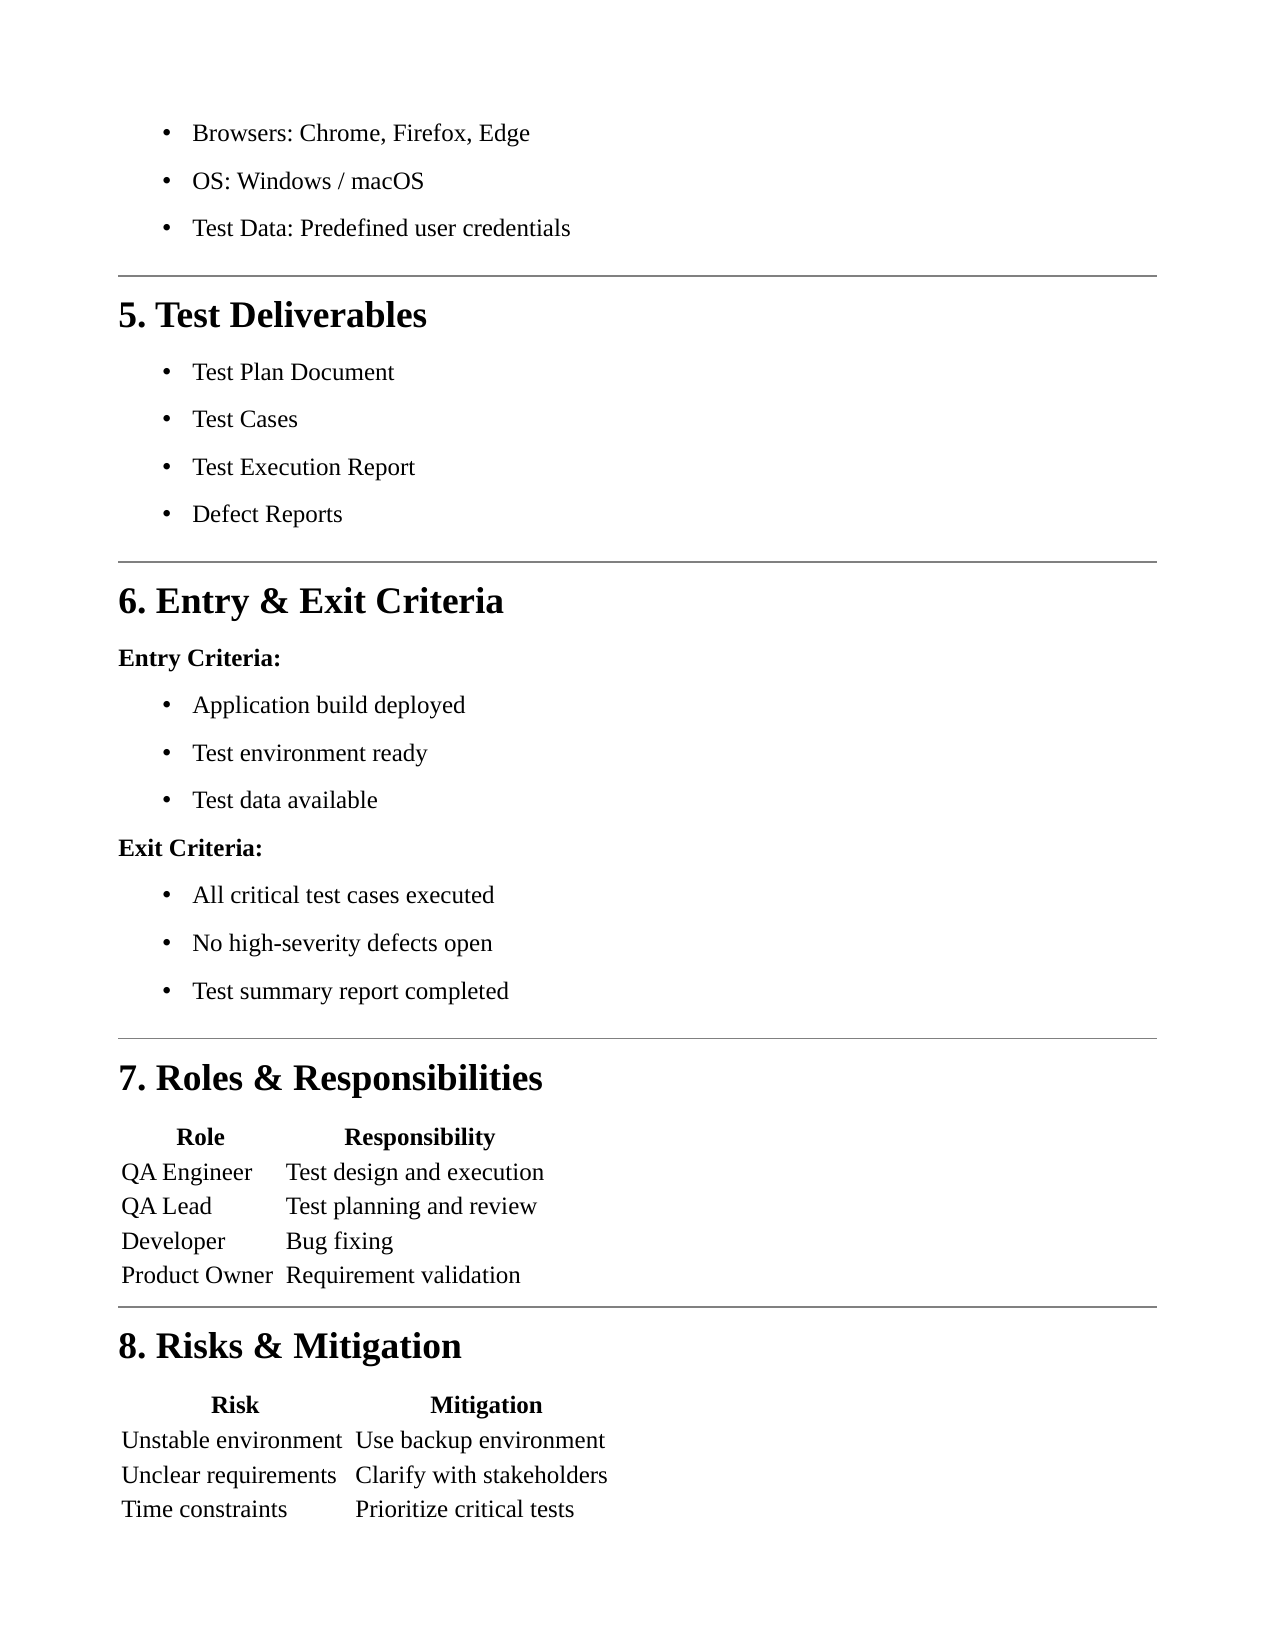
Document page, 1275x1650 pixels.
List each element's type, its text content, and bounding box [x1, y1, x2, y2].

table_cell Clarify with stakeholders [352, 1457, 620, 1491]
table_header Mitigation [352, 1388, 620, 1422]
subtitle 6. Entry & Exit Criteria [118, 578, 1157, 622]
list No high-severity defects open [162, 928, 1157, 957]
list All critical test cases executed [162, 881, 1157, 909]
list Browsers: Chrome, Firefox, Edge [162, 118, 1157, 147]
table_cell Time constraints [118, 1491, 352, 1526]
table_cell Developer [118, 1223, 283, 1257]
list Application build deployed [162, 690, 1157, 719]
table_cell Bug fixing [283, 1223, 557, 1257]
table_cell Use backup environment [352, 1422, 620, 1457]
list Test summary report completed [162, 976, 1157, 1004]
subtitle 7. Roles & Responsibilities [118, 1055, 1157, 1098]
table_cell QA Engineer [118, 1154, 283, 1188]
table_cell Test planning and review [283, 1188, 557, 1223]
table_header Responsibility [283, 1119, 557, 1154]
table_cell Prioritize critical tests [352, 1491, 620, 1526]
text Exit Criteria: [118, 833, 1157, 862]
table_cell QA Lead [118, 1188, 283, 1223]
list Test Cases [162, 404, 1157, 433]
list Test Plan Document [162, 357, 1157, 385]
table_header Risk [118, 1388, 352, 1422]
table_cell Unstable environment [118, 1422, 352, 1457]
subtitle 8. Risks & Mitigation [118, 1323, 1157, 1367]
list Test Data: Predefined user credentials [162, 213, 1157, 242]
list Test Execution Report [162, 452, 1157, 481]
list Test environment ready [162, 738, 1157, 767]
table_cell Unclear requirements [118, 1457, 352, 1491]
list OS: Windows / macOS [162, 166, 1157, 194]
table_cell Test design and execution [283, 1154, 557, 1188]
table_header Role [118, 1119, 283, 1154]
subtitle 5. Test Deliverables [118, 292, 1157, 336]
table_cell Product Owner [118, 1258, 283, 1292]
table_cell Requirement validation [283, 1258, 557, 1292]
text Entry Criteria: [118, 643, 1157, 671]
list Test data available [162, 785, 1157, 814]
list Defect Reports [162, 499, 1157, 528]
